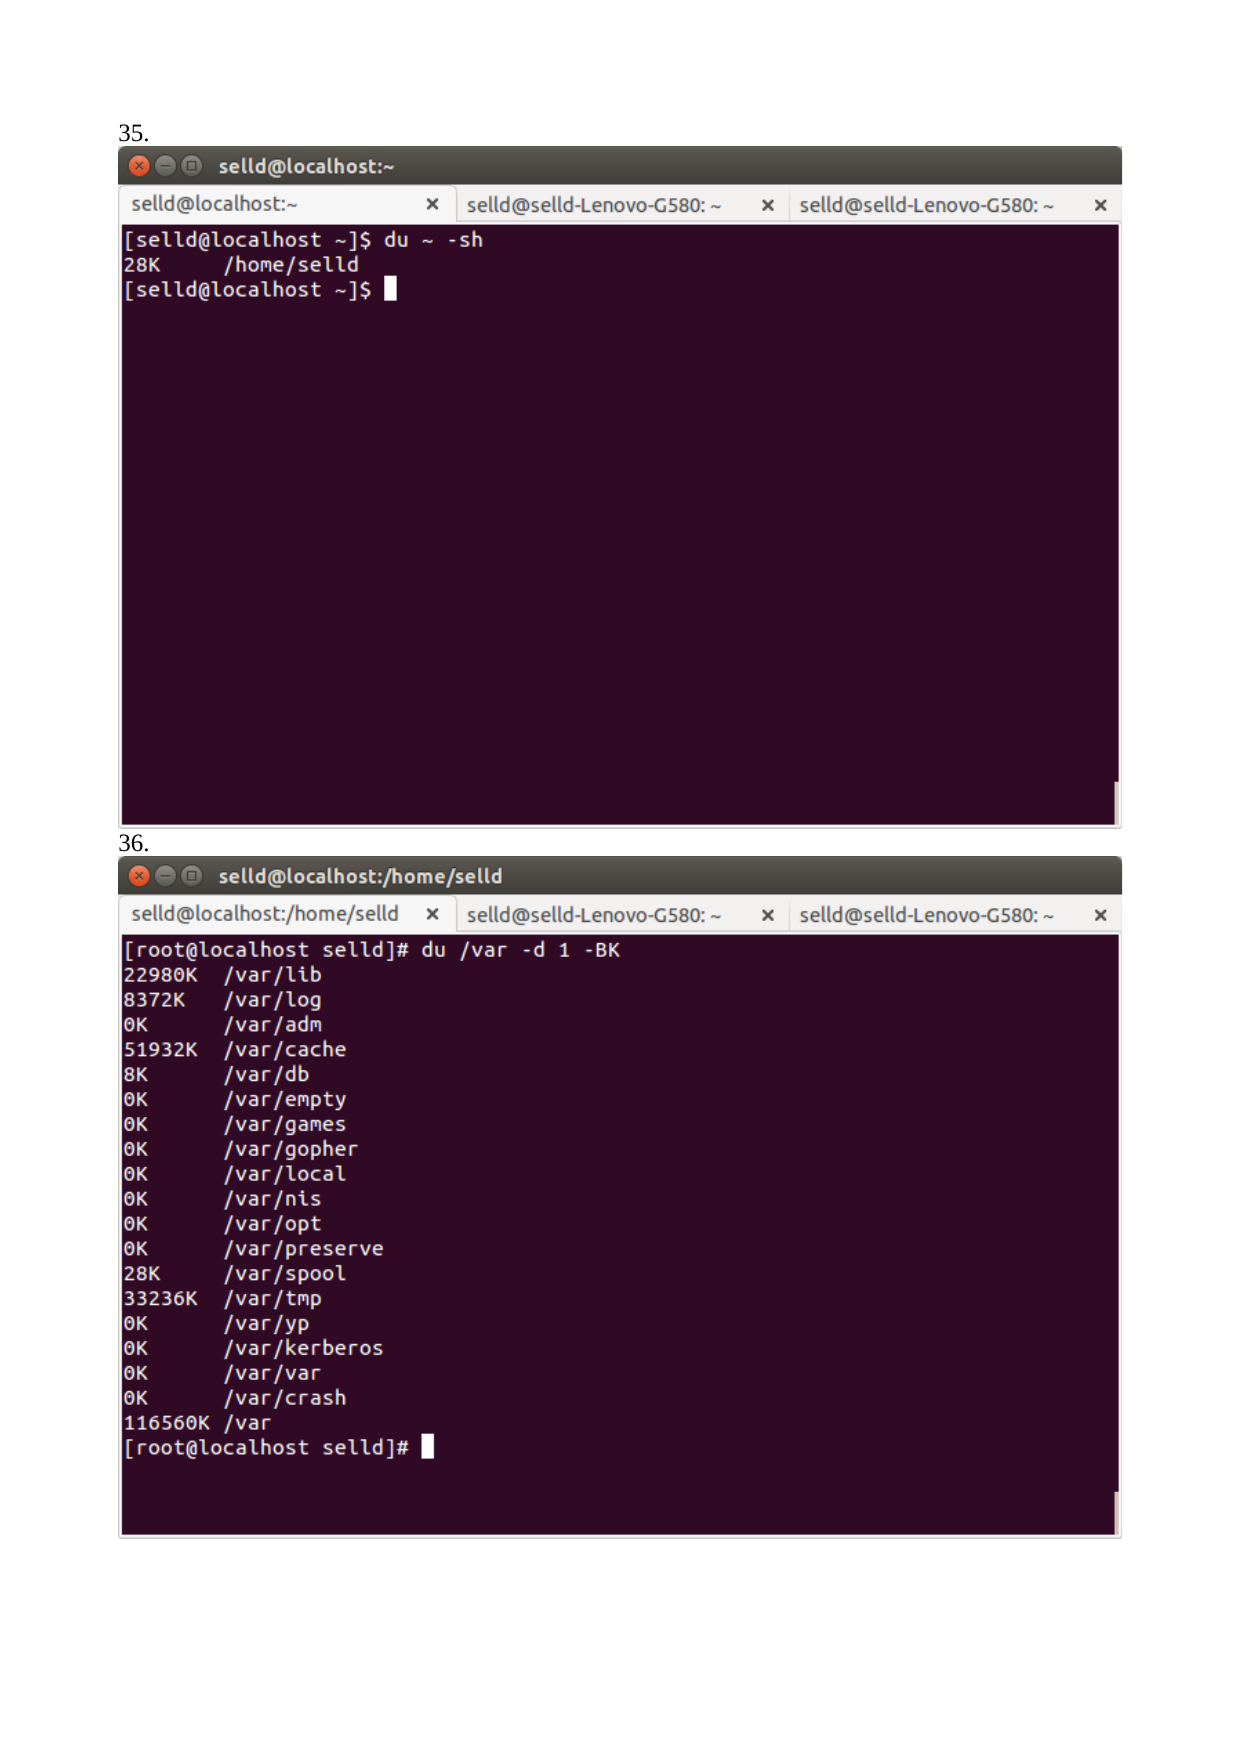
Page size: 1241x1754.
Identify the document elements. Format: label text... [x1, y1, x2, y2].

picture [118, 856, 1123, 1539]
text 36. [118, 829, 1122, 856]
text 35. [118, 118, 1122, 146]
picture [118, 146, 1123, 829]
